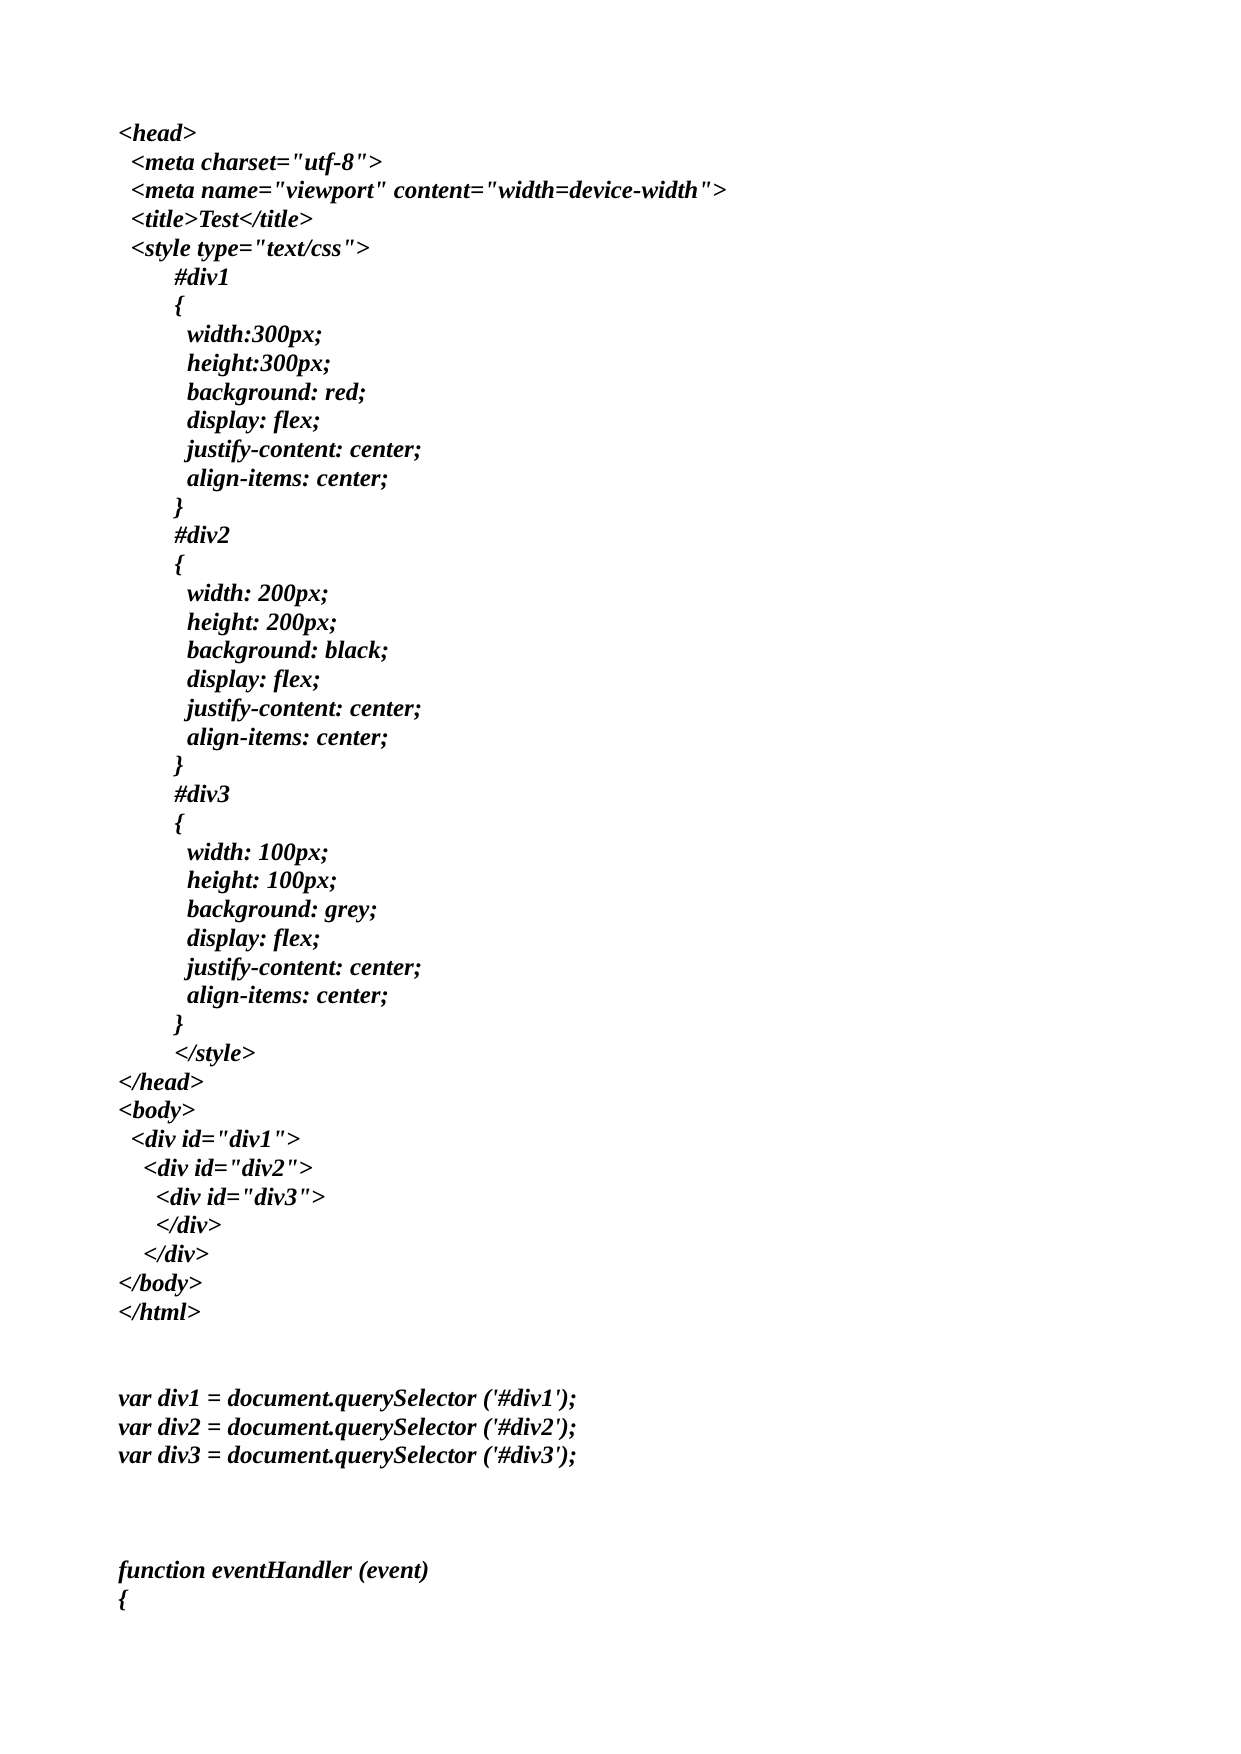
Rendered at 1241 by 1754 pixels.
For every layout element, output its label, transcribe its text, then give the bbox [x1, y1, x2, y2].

text align-items: center; [118, 463, 1122, 492]
text var div2 = document.querySelector ('#div2'); [118, 1412, 1122, 1441]
text justify-content: center; [118, 952, 1122, 981]
text height: 200px; [118, 607, 1122, 636]
text background: black; [118, 636, 1122, 664]
text height:300px; [118, 348, 1122, 377]
text </head> [118, 1067, 1122, 1096]
text align-items: center; [118, 722, 1122, 751]
text width: 100px; [118, 837, 1122, 866]
text { [118, 1584, 1122, 1613]
text { [118, 291, 1122, 319]
text <style type="text/css"> [118, 233, 1122, 262]
text display: flex; [118, 664, 1122, 693]
text <div id="div1"> [118, 1124, 1122, 1153]
text <meta name="viewport" content="width=device-width"> [118, 176, 1122, 204]
text </div> [118, 1211, 1122, 1239]
text { [118, 808, 1122, 837]
text display: flex; [118, 406, 1122, 434]
text <title>Test</title> [118, 204, 1122, 233]
text <meta charset="utf-8"> [118, 147, 1122, 176]
text justify-content: center; [118, 434, 1122, 463]
text </html> [118, 1297, 1122, 1326]
text } [118, 492, 1122, 521]
text } [118, 751, 1122, 779]
text #div2 [118, 521, 1122, 549]
text </div> [118, 1239, 1122, 1268]
text height: 100px; [118, 866, 1122, 894]
text } [118, 1009, 1122, 1038]
text align-items: center; [118, 981, 1122, 1009]
text var div1 = document.querySelector ('#div1'); [118, 1383, 1122, 1412]
text <head> [118, 118, 1122, 147]
text width:300px; [118, 319, 1122, 348]
text <body> [118, 1096, 1122, 1124]
text #div1 [118, 262, 1122, 291]
text function eventHandler (event) [118, 1556, 1122, 1584]
text #div3 [118, 779, 1122, 808]
text { [118, 549, 1122, 578]
text </style> [118, 1038, 1122, 1067]
text width: 200px; [118, 578, 1122, 607]
text justify-content: center; [118, 693, 1122, 722]
text var div3 = document.querySelector ('#div3'); [118, 1441, 1122, 1469]
text display: flex; [118, 923, 1122, 952]
text <div id="div2"> [118, 1153, 1122, 1182]
text </body> [118, 1268, 1122, 1297]
text background: red; [118, 377, 1122, 406]
text background: grey; [118, 894, 1122, 923]
text <div id="div3"> [118, 1182, 1122, 1211]
